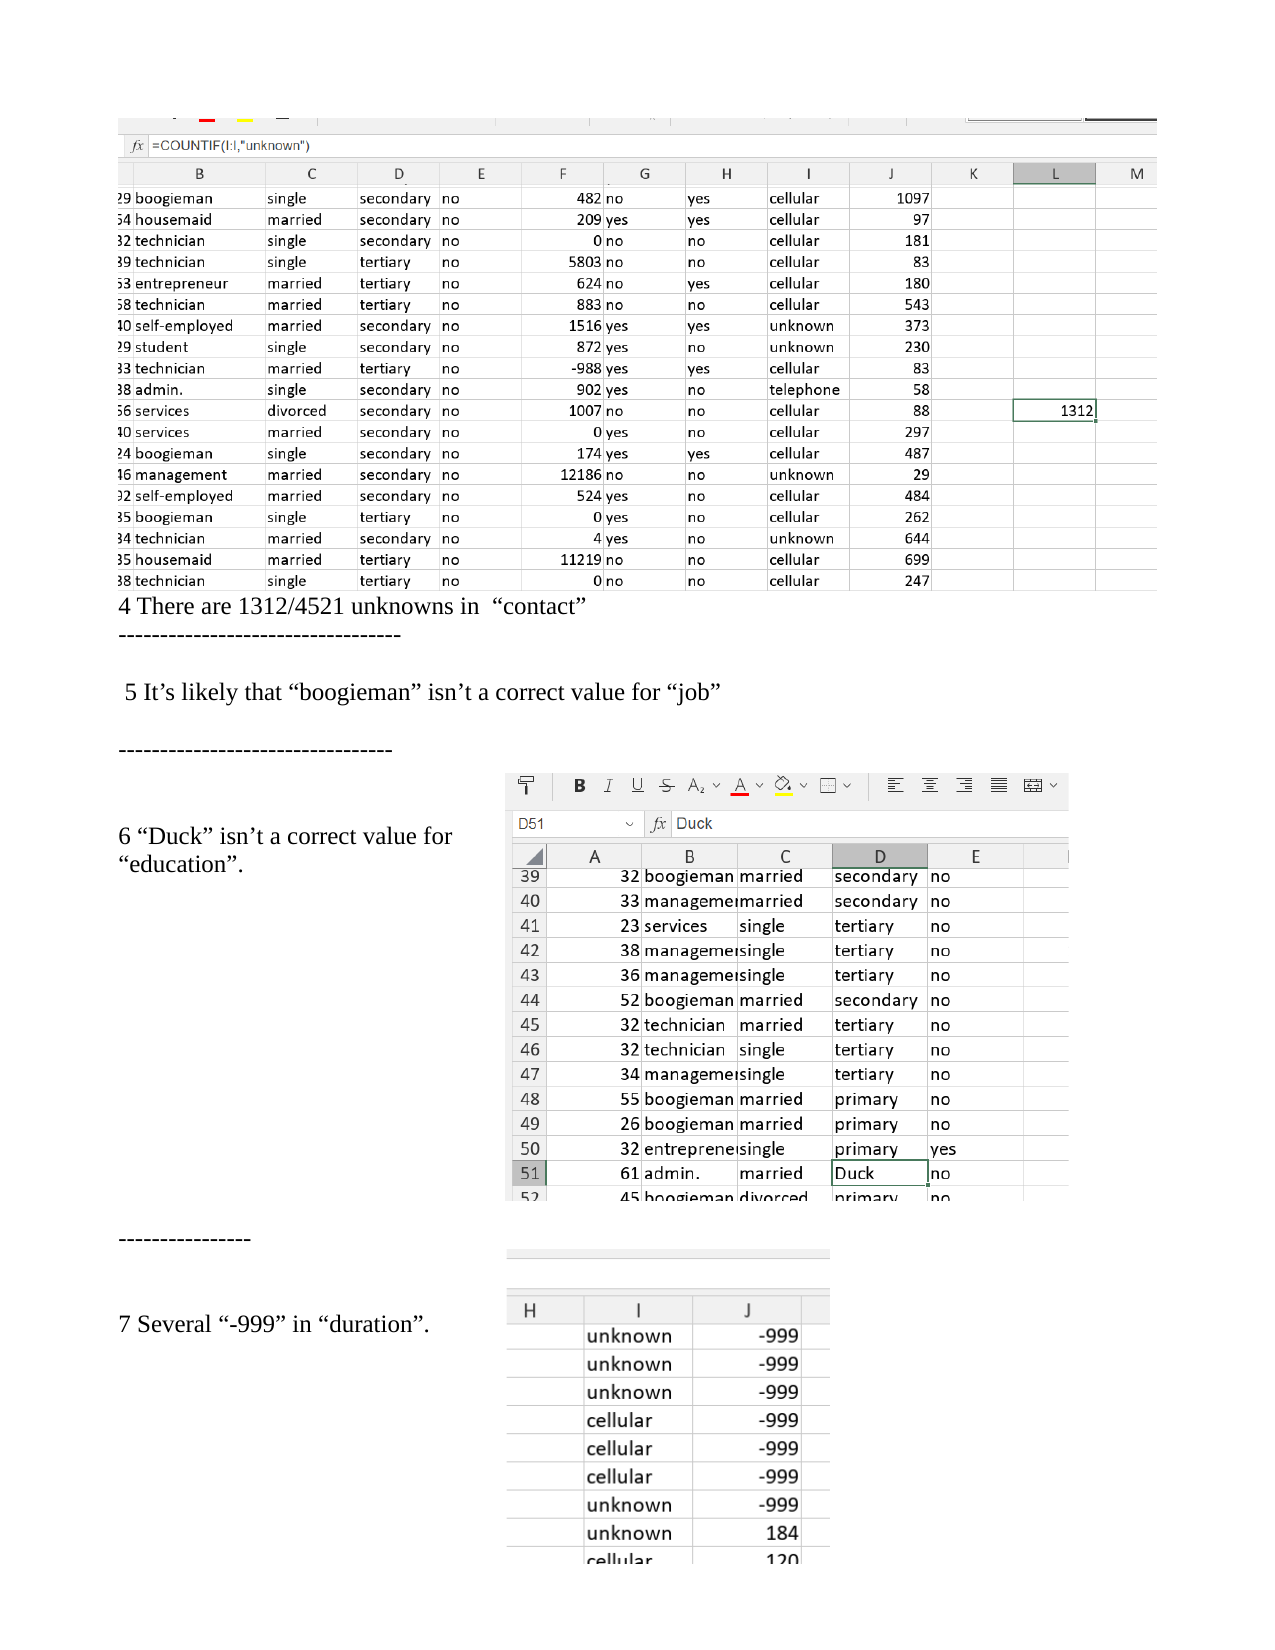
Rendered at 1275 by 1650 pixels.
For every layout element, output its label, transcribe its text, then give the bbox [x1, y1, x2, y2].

text ---------------------------------- [118, 619, 1157, 648]
picture [506, 1249, 830, 1564]
text ---------------- [118, 1223, 1157, 1252]
text 4 There are 1312/4521 unknowns in “contact” [118, 591, 1157, 619]
text --------------------------------- [118, 734, 1157, 763]
text [1069, 821, 1157, 878]
text 6 “Duck” isn’t a correct value for “education”. [118, 821, 505, 878]
text 7 Several “-999” in “duration”. [118, 1309, 506, 1338]
picture [505, 773, 1069, 1201]
picture [118, 118, 1157, 591]
text 5 It’s likely that “boogieman” isn’t a correct value for “job” [118, 677, 1157, 706]
text [830, 1309, 1157, 1338]
